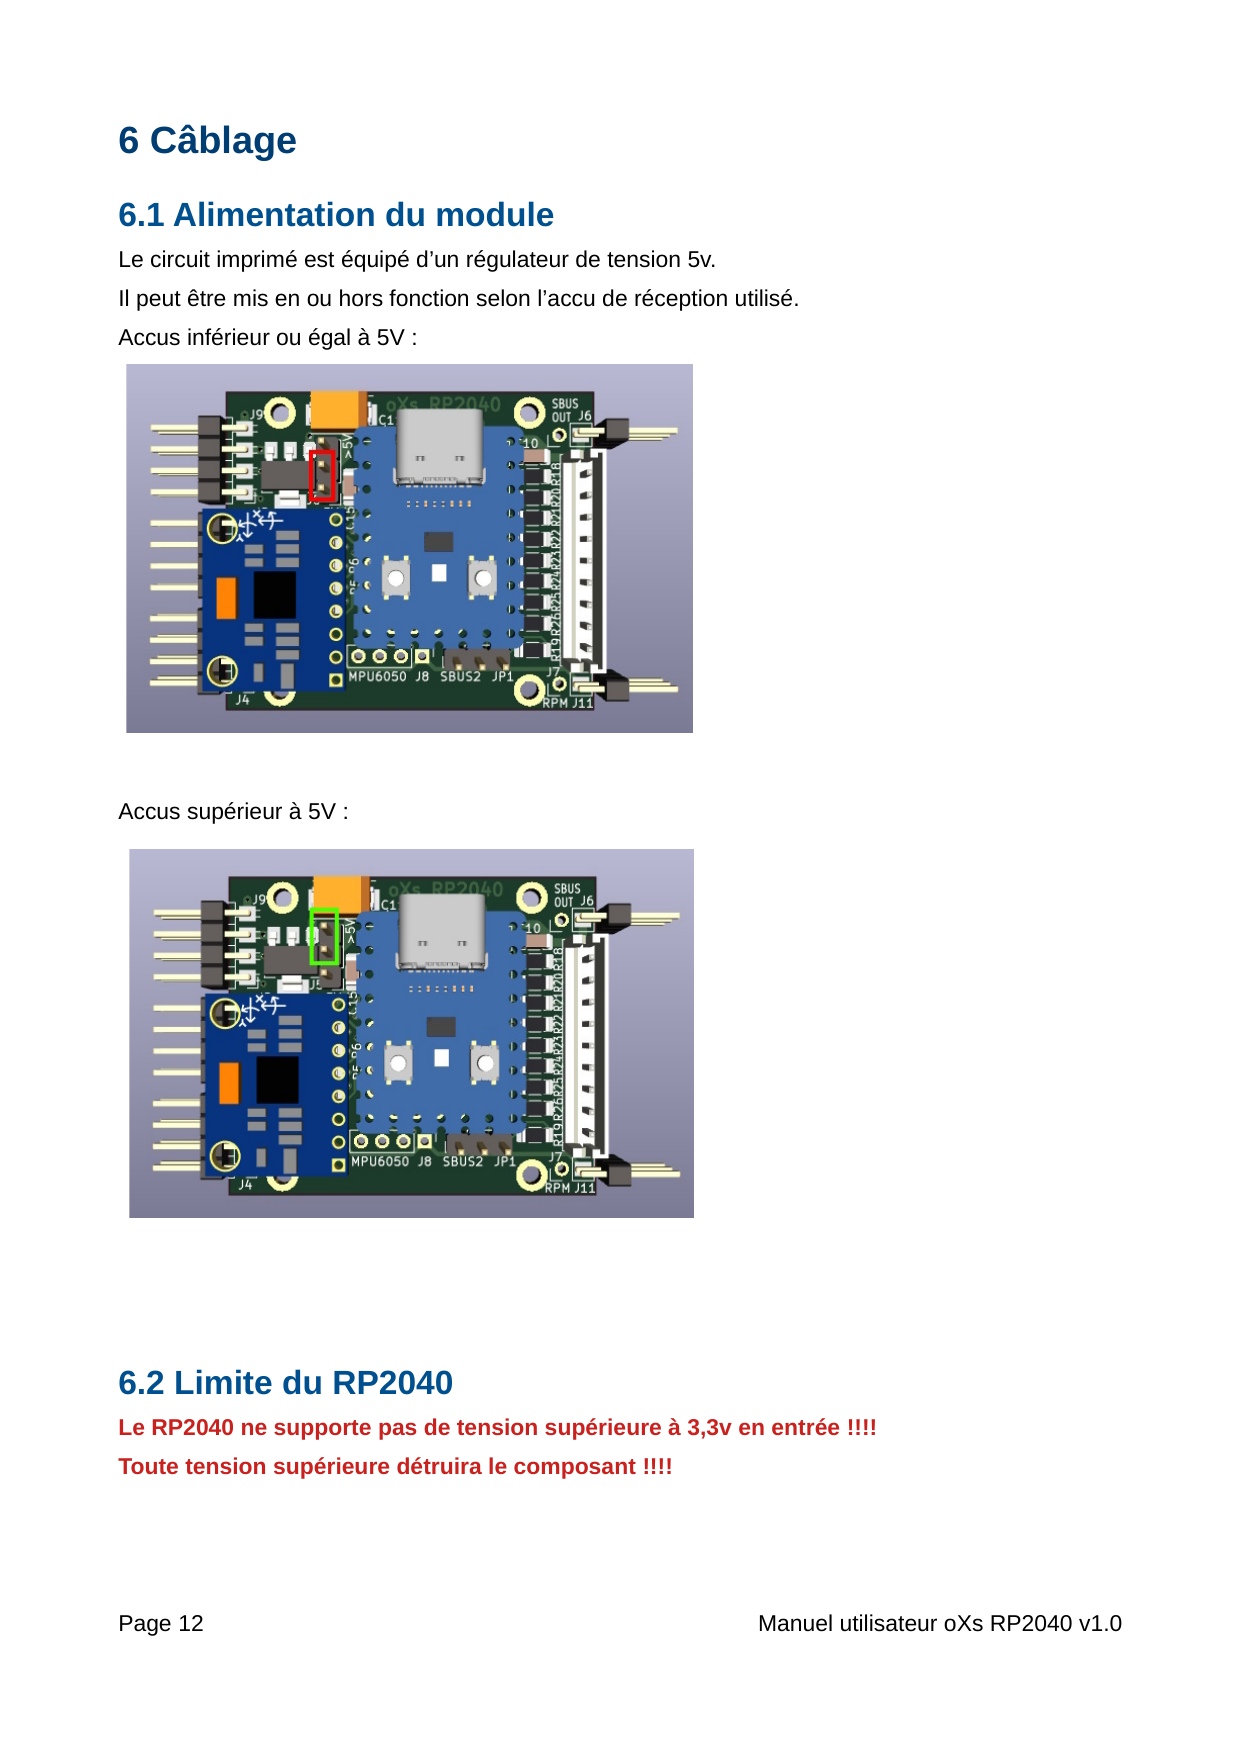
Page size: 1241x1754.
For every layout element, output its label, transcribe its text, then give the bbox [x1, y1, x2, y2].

text Le RP2040 ne supporte pas de tension supérieure à 3,3v en entrée !!!! [118, 1414, 1164, 1440]
subtitle 6 Câblage [118, 118, 1164, 162]
picture [126, 364, 693, 733]
subtitle 6.1 Alimentation du module [118, 195, 1164, 234]
text Accus supérieur à 5V : [118, 798, 1164, 824]
subtitle 6.2 Limite du RP2040 [118, 1363, 1164, 1401]
text Toute tension supérieure détruira le composant !!!! [118, 1453, 1164, 1479]
text Accus inférieur ou égal à 5V : [118, 324, 1164, 350]
picture [129, 849, 694, 1218]
text Le circuit imprimé est équipé d’un régulateur de tension 5v. [118, 246, 1164, 273]
text Il peut être mis en ou hors fonction selon l’accu de réception utilisé. [118, 285, 1164, 311]
